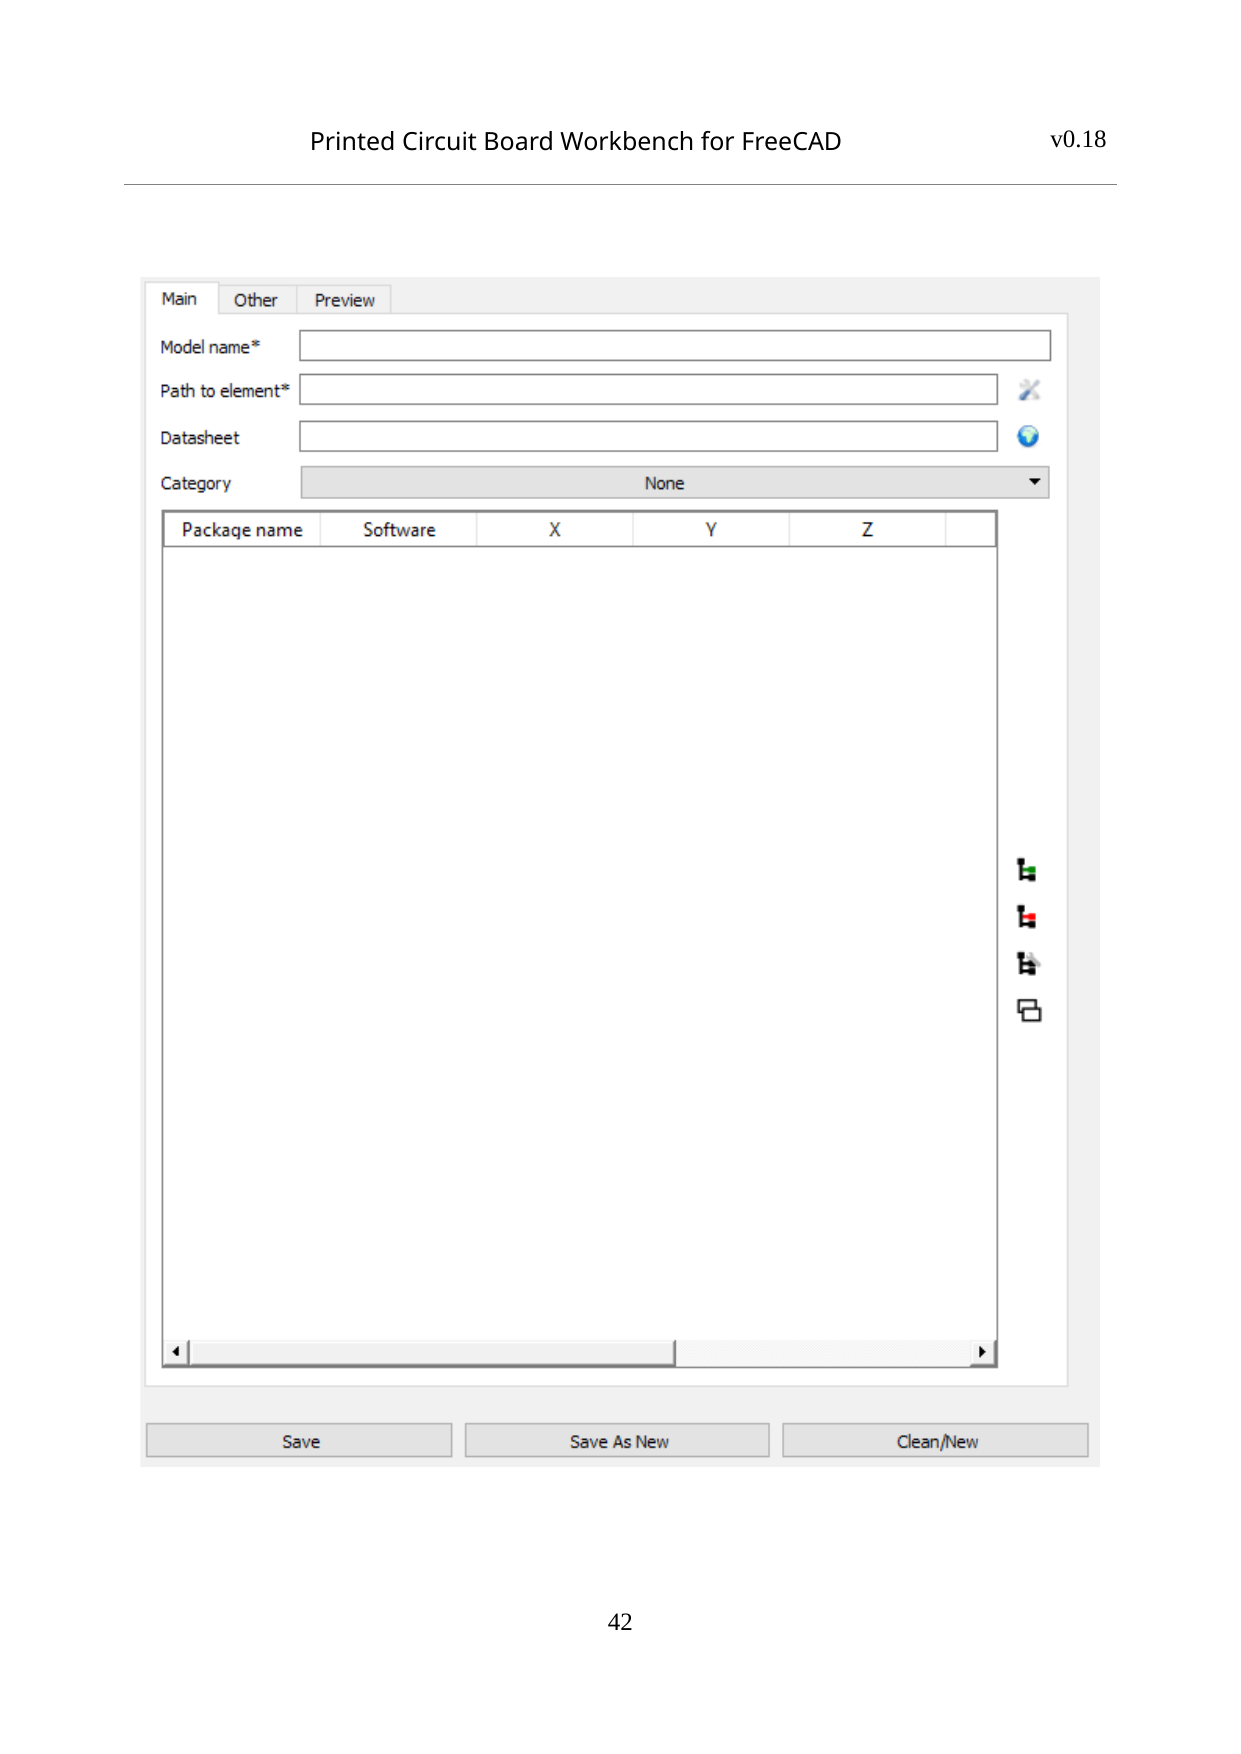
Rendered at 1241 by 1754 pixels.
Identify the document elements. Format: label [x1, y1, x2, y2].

picture [140, 277, 1100, 1467]
